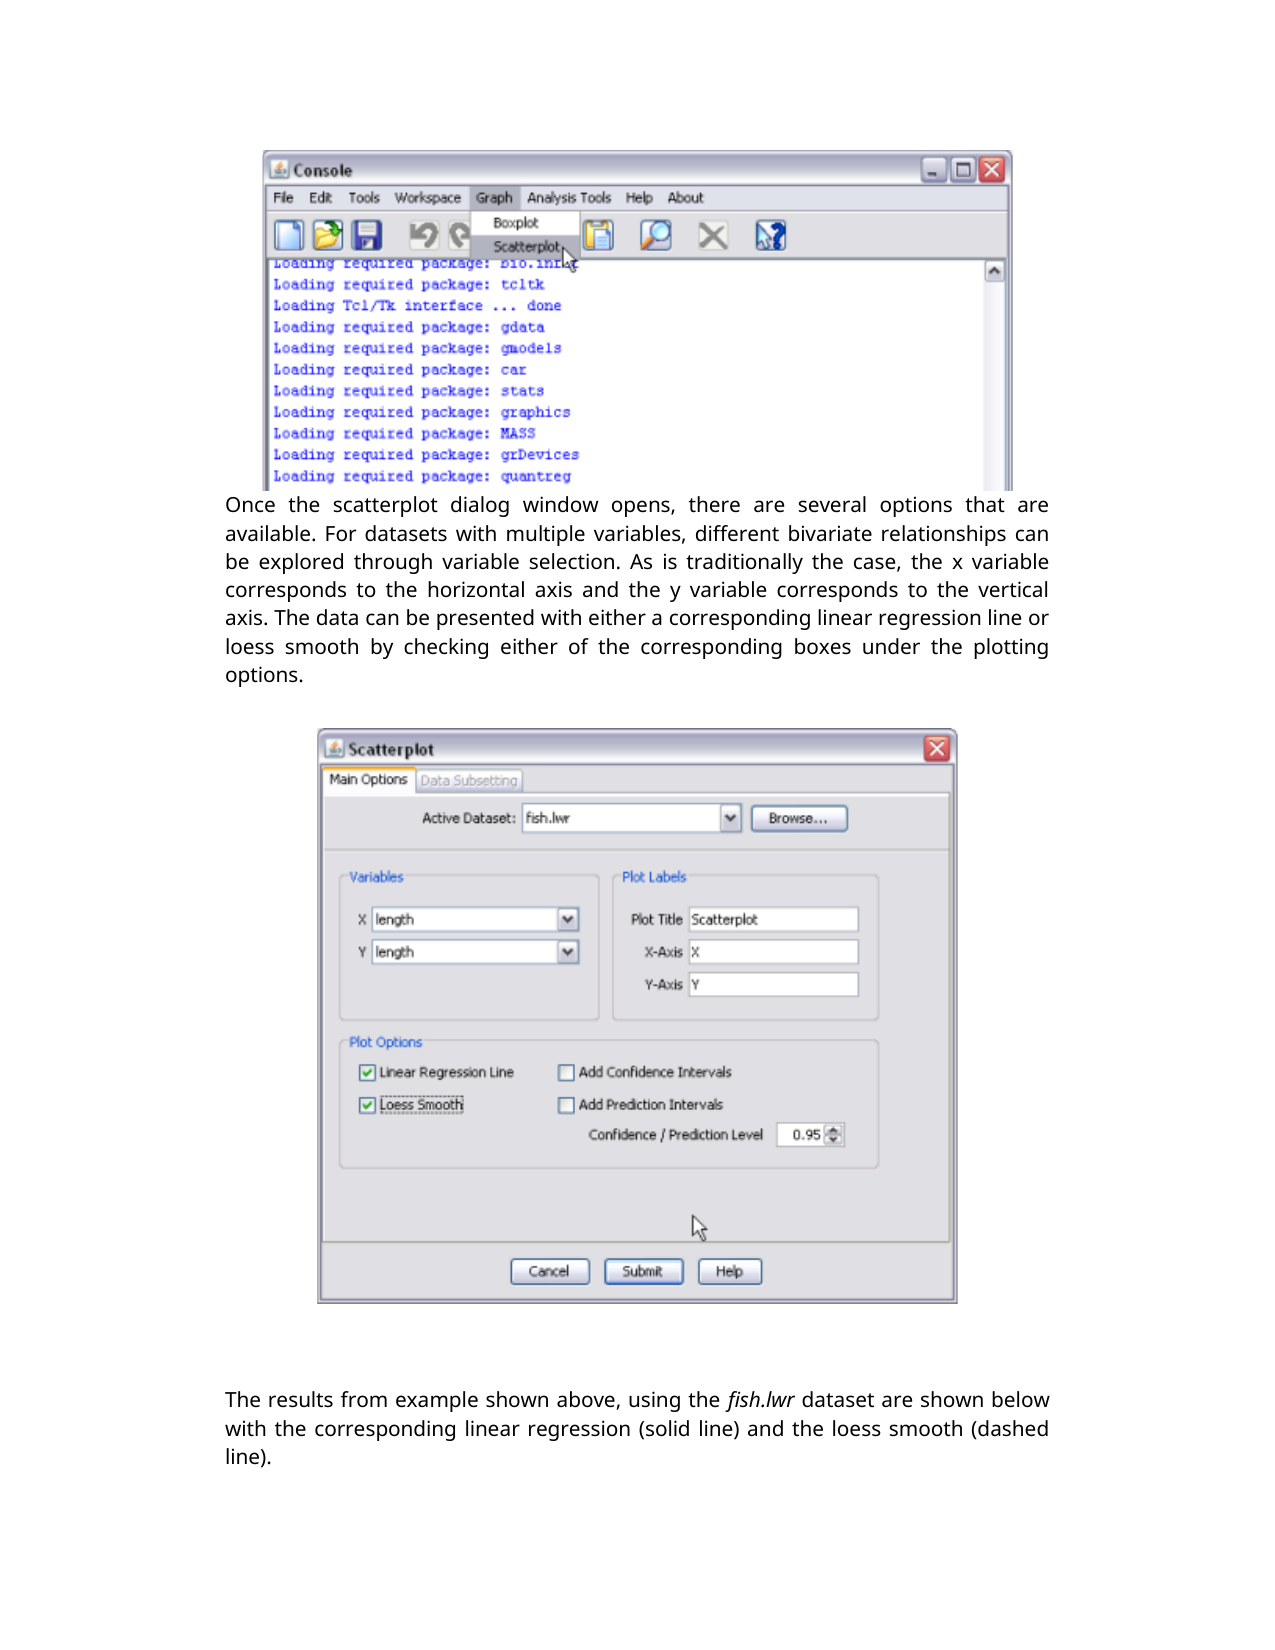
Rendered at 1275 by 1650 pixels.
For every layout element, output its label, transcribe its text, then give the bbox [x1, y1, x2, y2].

picture [317, 728, 958, 1304]
text The results from example shown above, using the fish.lwr dataset are shown below with the corresponding linear regression (solid line) and the loess smooth (dashed line). [225, 1385, 1050, 1470]
picture [262, 150, 1013, 491]
text Once the scatterplot dialog window opens, there are several options that are available. For datasets with multiple variables, different bivariate relationships can be explored through variable selection. As is traditionally the case, the x variable corresponds to the horizontal axis and the y variable corresponds to the vertical axis. The data can be presented with either a corresponding linear regression line or loess smooth by checking either of the corresponding boxes under the plotting options. [225, 150, 1050, 688]
